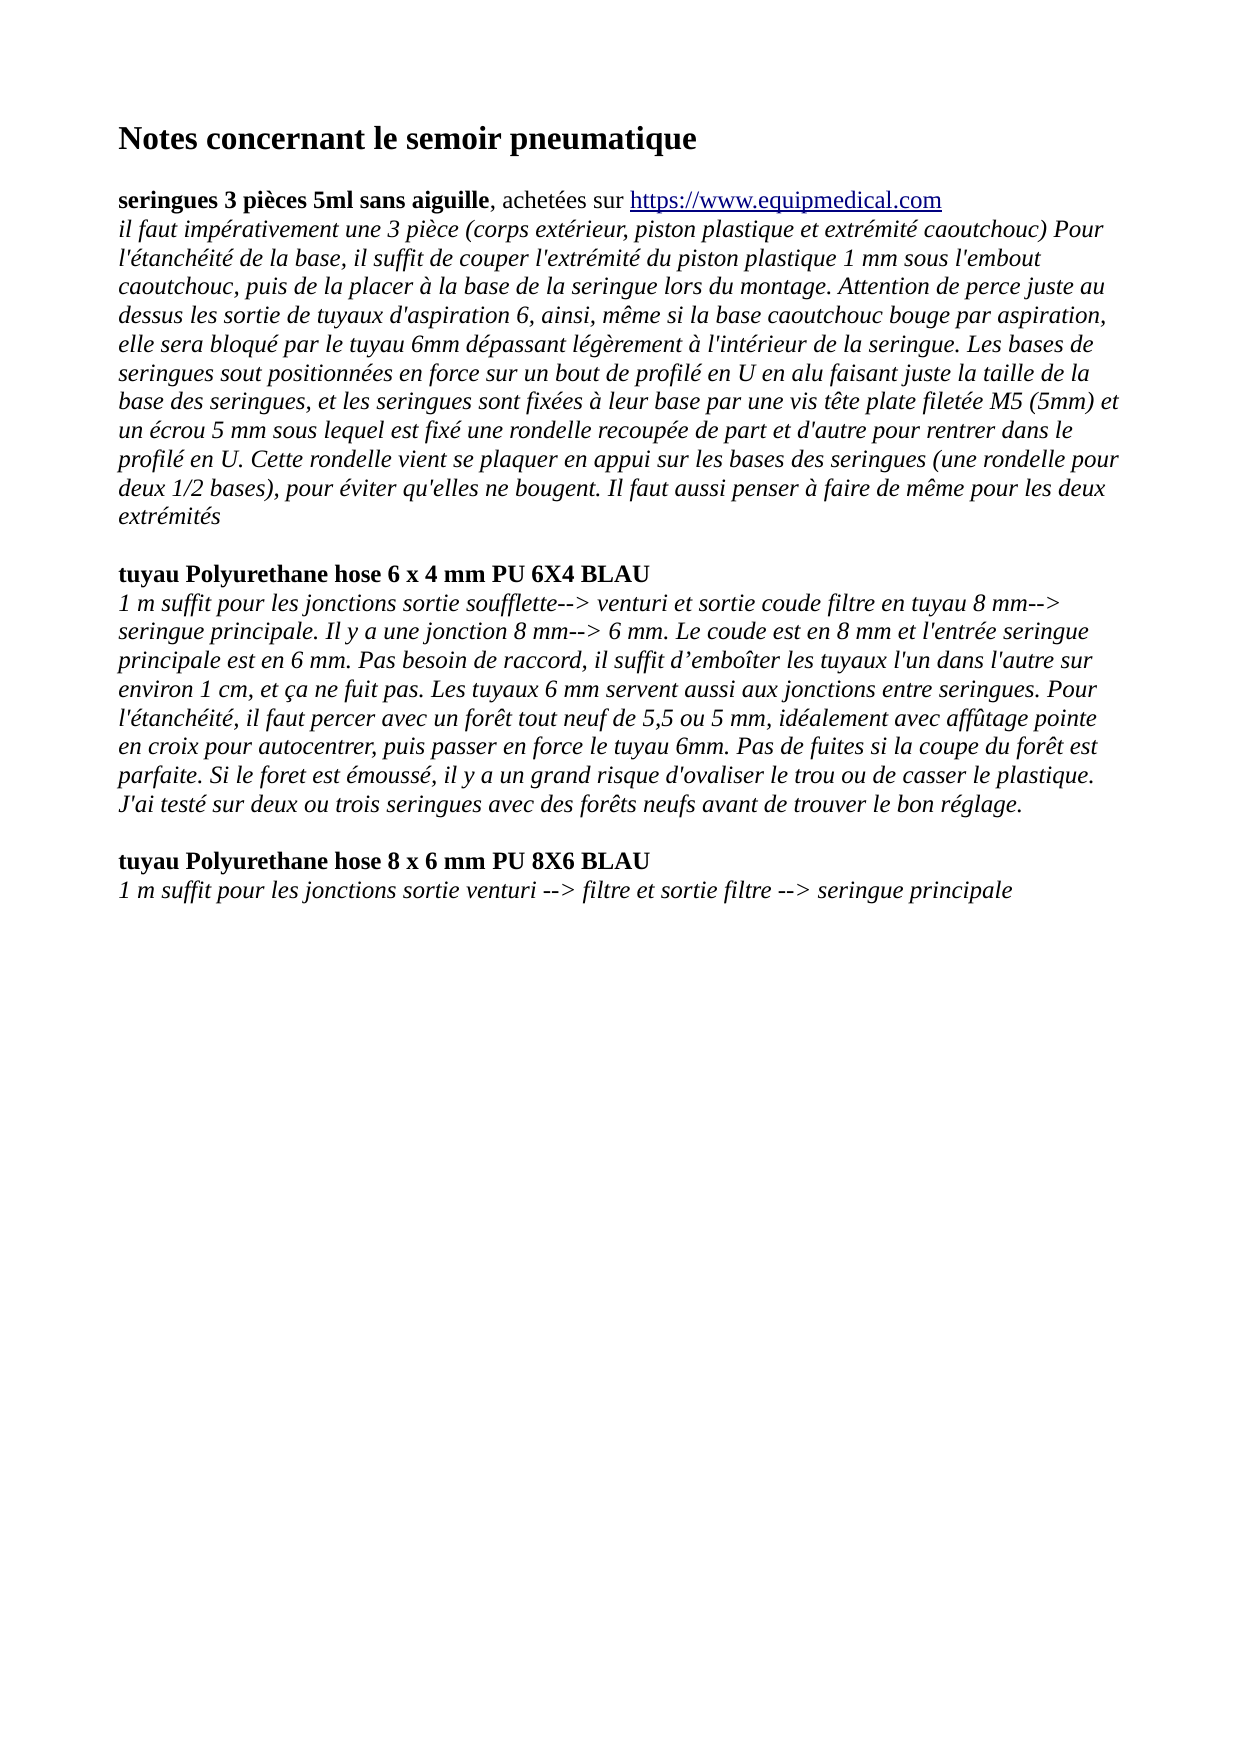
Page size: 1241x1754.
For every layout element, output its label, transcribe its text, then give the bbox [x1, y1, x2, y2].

text seringues 3 pièces 5ml sans aiguille, achetées sur https://www.equipmedical.com il faut impérativement une 3 pièce (corps extérieur, piston plastique et extrémité caoutchouc) Pour l'étanchéité de la base, il suffit de couper l'extrémité du piston plastique 1 mm sous l'embout caoutchouc, puis de la placer à la base de la seringue lors du montage. Attention de perce juste au dessus les sortie de tuyaux d'aspiration 6, ainsi, même si la base caoutchouc bouge par aspiration, elle sera bloqué par le tuyau 6mm dépassant légèrement à l'intérieur de la seringue. Les bases de seringues sout positionnées en force sur un bout de profilé en U en alu faisant juste la taille de la base des seringues, et les seringues sont fixées à leur base par une vis tête plate filetée M5 (5mm) et un écrou 5 mm sous lequel est fixé une rondelle recoupée de part et d'autre pour rentrer dans le profilé en U. Cette rondelle vient se plaquer en appui sur les bases des seringues (une rondelle pour deux 1/2 bases), pour éviter qu'elles ne bougent. Il faut aussi penser à faire de même pour les deux extrémités [118, 185, 1122, 530]
text Notes concernant le semoir pneumatique [118, 118, 1122, 156]
text tuyau Polyurethane hose 6 x 4 mm PU 6X4 BLAU 1 m suffit pour les jonctions sortie soufflette--> venturi et sortie coude filtre en tuyau 8 mm--> seringue principale. Il y a une jonction 8 mm--> 6 mm. Le coude est en 8 mm et l'entrée seringue principale est en 6 mm. Pas besoin de raccord, il suffit d’emboîter les tuyaux l'un dans l'autre sur environ 1 cm, et ça ne fuit pas. Les tuyaux 6 mm servent aussi aux jonctions entre seringues. Pour l'étanchéité, il faut percer avec un forêt tout neuf de 5,5 ou 5 mm, idéalement avec affûtage pointe en croix pour autocentrer, puis passer en force le tuyau 6mm. Pas de fuites si la coupe du forêt est parfaite. Si le foret est émoussé, il y a un grand risque d'ovaliser le trou ou de casser le plastique. J'ai testé sur deux ou trois seringues avec des forêts neufs avant de trouver le bon réglage. [118, 559, 1122, 818]
text tuyau Polyurethane hose 8 x 6 mm PU 8X6 BLAU 1 m suffit pour les jonctions sortie venturi --> filtre et sortie filtre --> seringue principale [118, 846, 1122, 933]
